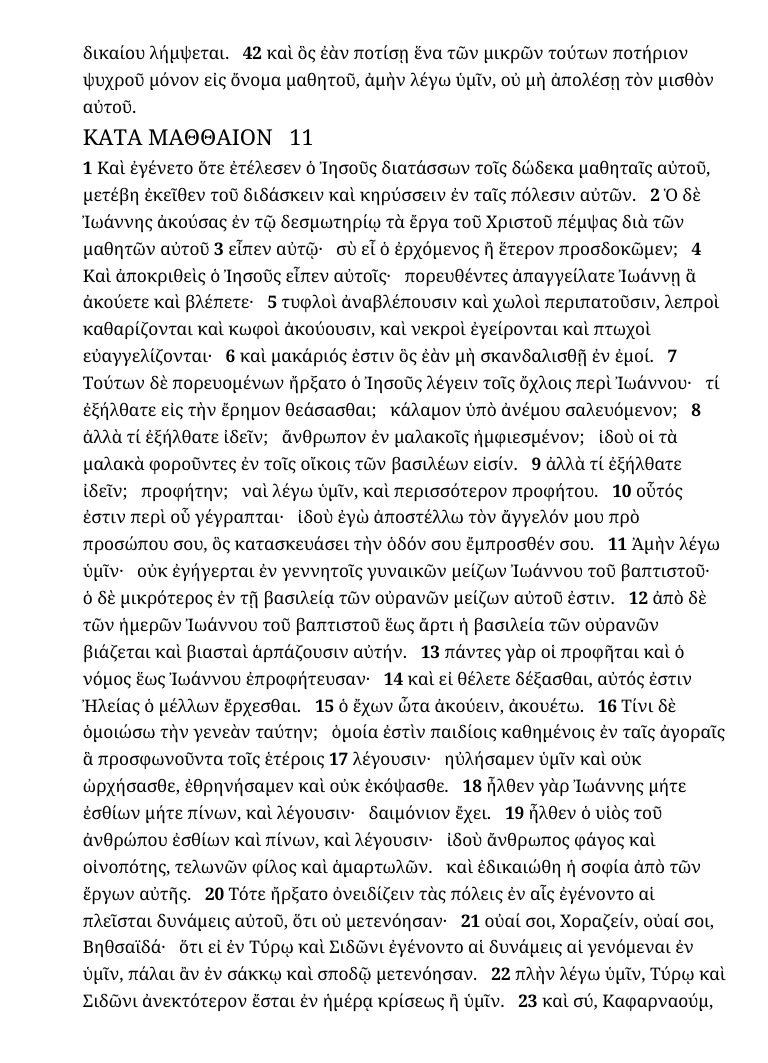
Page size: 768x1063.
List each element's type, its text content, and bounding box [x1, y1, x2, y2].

text 1 Καὶ ἐγένετο ὅτε ἐτέλεσεν ὁ Ἰησοῦς διατάσσων τοῖς δώδεκα μαθηταῖς αὐτοῦ, μετέβη ἐκεῖθεν τοῦ διδάσκειν καὶ κηρύσσειν ἐν ταῖς πόλεσιν αὐτῶν. 2 Ὁ δὲ Ἰωάννης ἀκούσας ἐν τῷ δεσμωτηρίῳ τὰ ἔργα τοῦ Χριστοῦ πέμψας διὰ τῶν μαθητῶν αὐτοῦ 3 εἶπεν αὐτῷ· σὺ εἶ ὁ ἐρχόμενος ἢ ἕτερον προσδοκῶμεν; 4 Καὶ ἀποκριθεὶς ὁ Ἰησοῦς εἶπεν αὐτοῖς· πορευθέντες ἀπαγγείλατε Ἰωάννῃ ἃ ἀκούετε καὶ βλέπετε· 5 τυφλοὶ ἀναβλέπουσιν καὶ χωλοὶ περιπατοῦσιν, λεπροὶ καθαρίζονται καὶ κωφοὶ ἀκούουσιν, καὶ νεκροὶ ἐγείρονται καὶ πτωχοὶ εὐαγγελίζονται· 6 καὶ μακάριός ἐστιν ὃς ἐὰν μὴ σκανδαλισθῇ ἐν ἐμοί. 7 Τούτων δὲ πορευομένων ἤρξατο ὁ Ἰησοῦς λέγειν τοῖς ὄχλοις περὶ Ἰωάννου· τί ἐξήλθατε εἰς τὴν ἔρημον θεάσασθαι; κάλαμον ὑπὸ ἀνέμου σαλευόμενον; 8 ἀλλὰ τί ἐξήλθατε ἰδεῖν; ἄνθρωπον ἐν μαλακοῖς ἠμφιεσμένον; ἰδοὺ οἱ τὰ μαλακὰ φοροῦντες ἐν τοῖς οἴκοις τῶν βασιλέων εἰσίν. 9 ἀλλὰ τί ἐξήλθατε ἰδεῖν; προφήτην; ναὶ λέγω ὑμῖν, καὶ περισσότερον προφήτου. 10 οὗτός ἐστιν περὶ οὗ γέγραπται· ἰδοὺ ἐγὼ ἀποστέλλω τὸν ἄγγελόν μου πρὸ προσώπου σου, ὃς κατασκευάσει τὴν ὁδόν σου ἔμπροσθέν σου. 11 Ἀμὴν λέγω ὑμῖν· οὐκ ἐγήγερται ἐν γεννητοῖς γυναικῶν μείζων Ἰωάννου τοῦ βαπτιστοῦ· ὁ δὲ μικρότερος ἐν τῇ βασιλείᾳ τῶν οὐρανῶν μείζων αὐτοῦ ἐστιν. 12 ἀπὸ δὲ τῶν ἡμερῶν Ἰωάννου τοῦ βαπτιστοῦ ἕως ἄρτι ἡ βασιλεία τῶν οὐρανῶν βιάζεται καὶ βιασταὶ ἁρπάζουσιν αὐτήν. 13 πάντες γὰρ οἱ προφῆται καὶ ὁ νόμος ἕως Ἰωάννου ἐπροφήτευσαν· 14 καὶ εἰ θέλετε δέξασθαι, αὐτός ἐστιν Ἠλείας ὁ μέλλων ἔρχεσθαι. 15 ὁ ἔχων ὦτα ἀκούειν, ἀκουέτω. 16 Τίνι δὲ ὁμοιώσω τὴν γενεὰν ταύτην; ὁμοία ἐστὶν παιδίοις καθημένοις ἐν ταῖς ἀγοραῖς ἃ προσφωνοῦντα τοῖς ἑτέροις 17 λέγουσιν· ηὐλήσαμεν ὑμῖν καὶ οὐκ ὠρχήσασθε, ἐθρηνήσαμεν καὶ οὐκ ἐκόψασθε. 18 ἦλθεν γὰρ Ἰωάννης μήτε ἐσθίων μήτε πίνων, καὶ λέγουσιν· δαιμόνιον ἔχει. 19 ἦλθεν ὁ υἱὸς τοῦ ἀνθρώπου ἐσθίων καὶ πίνων, καὶ λέγουσιν· ἰδοὺ ἄνθρωπος φάγος καὶ οἰνοπότης, τελωνῶν φίλος καὶ ἁμαρτωλῶν. καὶ ἐδικαιώθη ἡ σοφία ἀπὸ τῶν ἔργων αὐτῆς. 20 Τότε ἤρξατο ὀνειδίζειν τὰς πόλεις ἐν αἷς ἐγένοντο αἱ πλεῖσται δυνάμεις αὐτοῦ, ὅτι οὐ μετενόησαν· 21 οὐαί σοι, Χοραζείν, οὐαί σοι, Βηθσαϊδά· ὅτι εἰ ἐν Τύρῳ καὶ Σιδῶνι ἐγένοντο αἱ δυνάμεις αἱ γενόμεναι ἐν ὑμῖν, πάλαι ἂν ἐν σάκκῳ καὶ σποδῷ μετενόησαν. 22 πλὴν λέγω ὑμῖν, Τύρῳ καὶ Σιδῶνι ἀνεκτότερον ἔσται ἐν ἡμέρᾳ κρίσεως ἢ ὑμῖν. 23 καὶ σύ, Καφαρναούμ, [83, 156, 726, 1013]
text δικαίου λήμψεται. 42 καὶ ὃς ἐὰν ποτίσῃ ἕνα τῶν μικρῶν τούτων ποτήριον ψυχροῦ μόνον εἰς ὄνομα μαθητοῦ, ἀμὴν λέγω ὑμῖν, οὐ μὴ ἀπολέσῃ τὸν μισθὸν αὐτοῦ. [83, 41, 726, 118]
text ΚΑΤΑ ΜΑΘΘΑΙΟΝ 11 [83, 122, 726, 152]
